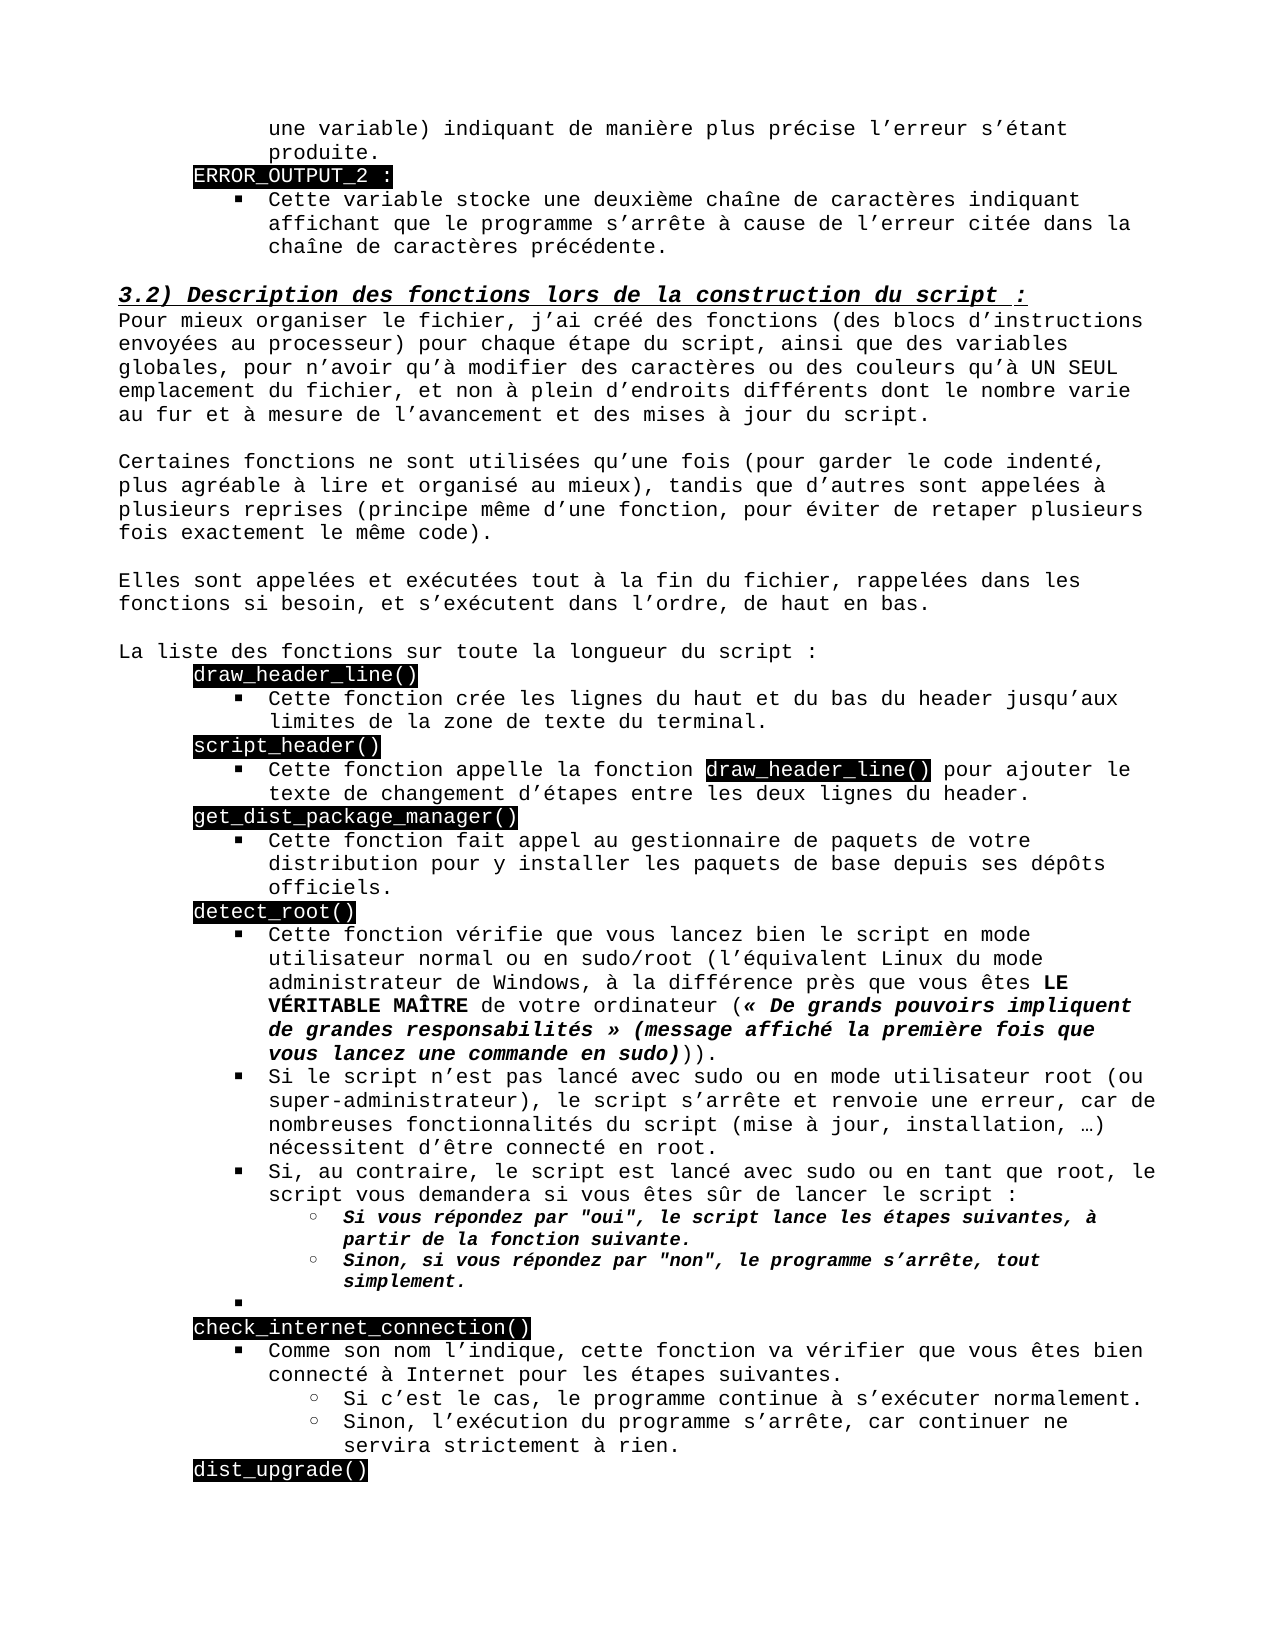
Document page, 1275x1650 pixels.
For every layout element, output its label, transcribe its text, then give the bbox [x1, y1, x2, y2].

list Sinon, si vous répondez par "non", le programme s’arrête, tout simplement. [306, 1251, 1157, 1293]
text Pour mieux organiser le fichier, j’ai créé des fonctions (des blocs d’instructions envoyées au processeur) pour chaque étape du script, ainsi que des variables globales, pour n’avoir qu’à modifier des caractères ou des couleurs qu’à UN SEUL emplacement du fichier, et non à plein d’endroits différents dont le nombre varie au fur et à mesure de l’avancement et des mises à jour du script. [118, 309, 1157, 428]
list Cette fonction vérifie que vous lancez bien le script en mode utilisateur normal ou en sudo/root (l’équivalent Linux du mode administrateur de Windows, à la différence près que vous êtes LE VÉRITABLE MAÎTRE de votre ordinateur (« De grands pouvoirs impliquent de grandes responsabilités » (message affiché la première fois que vous lancez une commande en sudo))). [231, 924, 1157, 1066]
list Si c’est le cas, le programme continue à s’exécuter normalement. [306, 1388, 1157, 1411]
list draw_header_line() [156, 664, 1157, 688]
list Sinon, l’exécution du programme s’arrête, car continuer ne servira strictement à rien. [306, 1411, 1157, 1459]
list Cette fonction fait appel au gestionnaire de paquets de votre distribution pour y installer les paquets de base depuis ses dépôts officiels. [231, 830, 1157, 901]
list detect_root() [156, 901, 1157, 924]
list get_dist_package_manager() [156, 806, 1157, 830]
list Cette fonction crée les lignes du haut et du bas du header jusqu’aux limites de la zone de texte du terminal. [231, 688, 1157, 735]
text Elles sont appelées et exécutées tout à la fin du fichier, rappelées dans les fonctions si besoin, et s’exécutent dans l’ordre, de haut en bas. [118, 570, 1157, 617]
list Si le script n’est pas lancé avec sudo ou en mode utilisateur root (ou super-administrateur), le script s’arrête et renvoie une erreur, car de nombreuses fonctionnalités du script (mise à jour, installation, …) nécessitent d’être connecté en root. [231, 1066, 1157, 1161]
list Si vous répondez par "oui", le script lance les étapes suivantes, à partir de la fonction suivante. [306, 1208, 1157, 1251]
text 3.2) Description des fonctions lors de la construction du script : [118, 284, 1157, 309]
list dist_upgrade() [156, 1459, 1157, 1482]
list Si, au contraire, le script est lancé avec sudo ou en tant que root, le script vous demandera si vous êtes sûr de lancer le script : [231, 1161, 1157, 1208]
list une variable) indiquant de manière plus précise l’erreur s’étant produite. [231, 118, 1157, 165]
list Cette variable stocke une deuxième chaîne de caractères indiquant affichant que le programme s’arrête à cause de l’erreur citée dans la chaîne de caractères précédente. [231, 189, 1157, 260]
text Certaines fonctions ne sont utilisées qu’une fois (pour garder le code indenté, plus agréable à lire et organisé au mieux), tandis que d’autres sont appelées à plusieurs reprises (principe même d’une fonction, pour éviter de retaper plusieurs fois exactement le même code). [118, 451, 1157, 546]
list check_internet_connection() [156, 1317, 1157, 1340]
text La liste des fonctions sur toute la longueur du script : [118, 641, 1157, 664]
list Cette fonction appelle la fonction draw_header_line() pour ajouter le texte de changement d’étapes entre les deux lignes du header. [231, 759, 1157, 806]
list ERROR_OUTPUT_2 : [156, 165, 1157, 189]
list Comme son nom l’indique, cette fonction va vérifier que vous êtes bien connecté à Internet pour les étapes suivantes. [231, 1340, 1157, 1388]
list script_header() [156, 735, 1157, 759]
